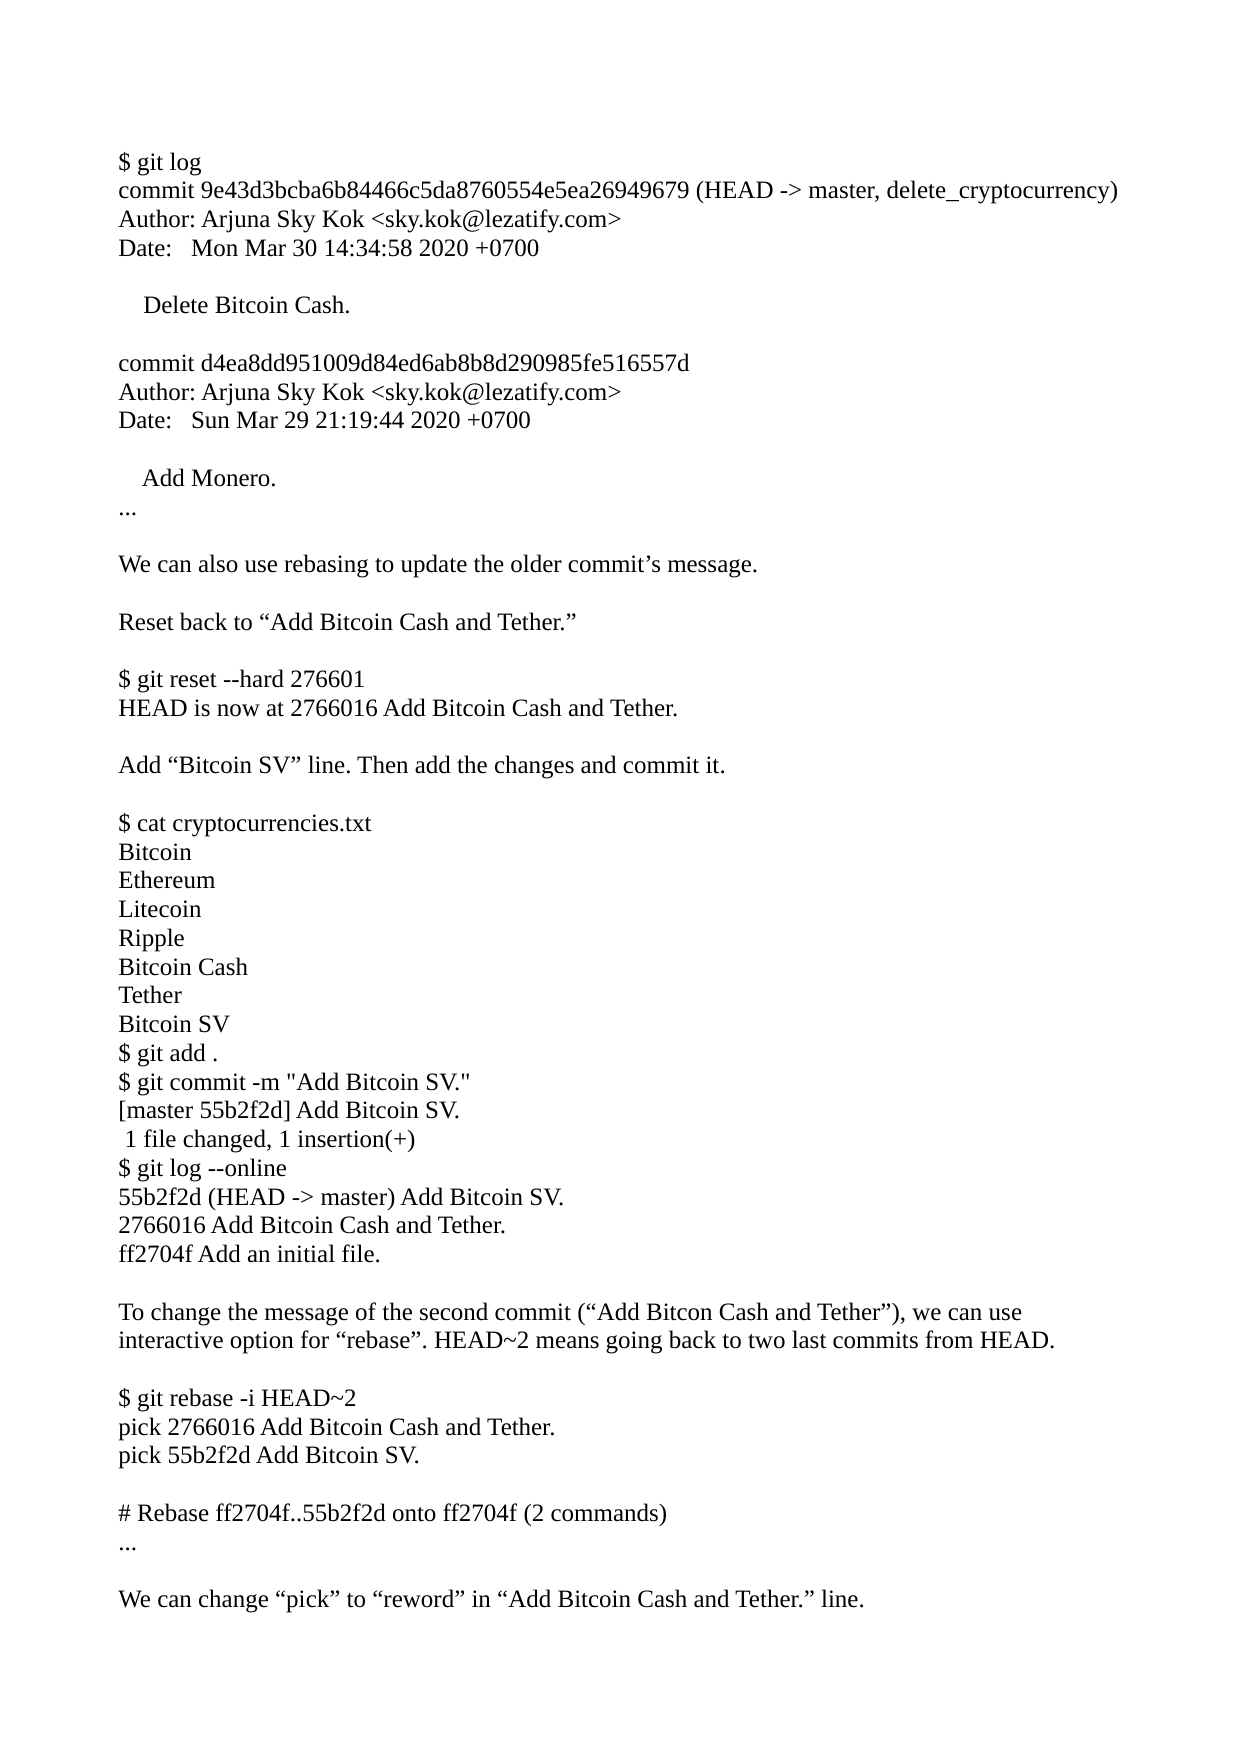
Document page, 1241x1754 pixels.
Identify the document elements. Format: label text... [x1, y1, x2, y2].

text Bitcoin [118, 837, 1122, 866]
text $ git reset --hard 276601 [118, 664, 1122, 693]
text Litecoin [118, 894, 1122, 923]
text # Rebase ff2704f..55b2f2d onto ff2704f (2 commands) [118, 1498, 1122, 1527]
text Date: Sun Mar 29 21:19:44 2020 +0700 [118, 406, 1122, 434]
text pick 55b2f2d Add Bitcoin SV. [118, 1441, 1122, 1469]
text ... [118, 492, 1122, 521]
text $ git rebase -i HEAD~2 [118, 1383, 1122, 1412]
text Bitcoin SV [118, 1009, 1122, 1038]
text $ cat cryptocurrencies.txt [118, 808, 1122, 837]
text Date: Mon Mar 30 14:34:58 2020 +0700 [118, 233, 1122, 262]
text commit d4ea8dd951009d84ed6ab8b8d290985fe516557d [118, 348, 1122, 377]
text Reset back to “Add Bitcoin Cash and Tether.” [118, 607, 1122, 636]
text ff2704f Add an initial file. [118, 1239, 1122, 1268]
text commit 9e43d3bcba6b84466c5da8760554e5ea26949679 (HEAD -> master, delete_cryptocurrency) [118, 176, 1122, 204]
text Delete Bitcoin Cash. [118, 291, 1122, 319]
text 55b2f2d (HEAD -> master) Add Bitcoin SV. [118, 1182, 1122, 1211]
text $ git add . [118, 1038, 1122, 1067]
text [master 55b2f2d] Add Bitcoin SV. [118, 1096, 1122, 1124]
text We can also use rebasing to update the older commit’s message. [118, 549, 1122, 578]
text 1 file changed, 1 insertion(+) [118, 1124, 1122, 1153]
text Tether [118, 981, 1122, 1009]
text ... [118, 1527, 1122, 1556]
text Ripple [118, 923, 1122, 952]
text To change the message of the second commit (“Add Bitcon Cash and Tether”), we can use interactive option for “rebase”. HEAD~2 means going back to two last commits from HEAD. [118, 1297, 1122, 1354]
text Ethereum [118, 866, 1122, 894]
text Add “Bitcoin SV” line. Then add the changes and commit it. [118, 751, 1122, 779]
text Author: Arjuna Sky Kok <sky.kok@lezatify.com> [118, 204, 1122, 233]
text 2766016 Add Bitcoin Cash and Tether. [118, 1211, 1122, 1239]
text HEAD is now at 2766016 Add Bitcoin Cash and Tether. [118, 693, 1122, 722]
text $ git log [118, 147, 1122, 176]
text $ git log --online [118, 1153, 1122, 1182]
text We can change “pick” to “reword” in “Add Bitcoin Cash and Tether.” line. [118, 1584, 1122, 1613]
text $ git commit -m "Add Bitcoin SV." [118, 1067, 1122, 1096]
text Bitcoin Cash [118, 952, 1122, 981]
text pick 2766016 Add Bitcoin Cash and Tether. [118, 1412, 1122, 1441]
text Add Monero. [118, 463, 1122, 492]
text Author: Arjuna Sky Kok <sky.kok@lezatify.com> [118, 377, 1122, 406]
